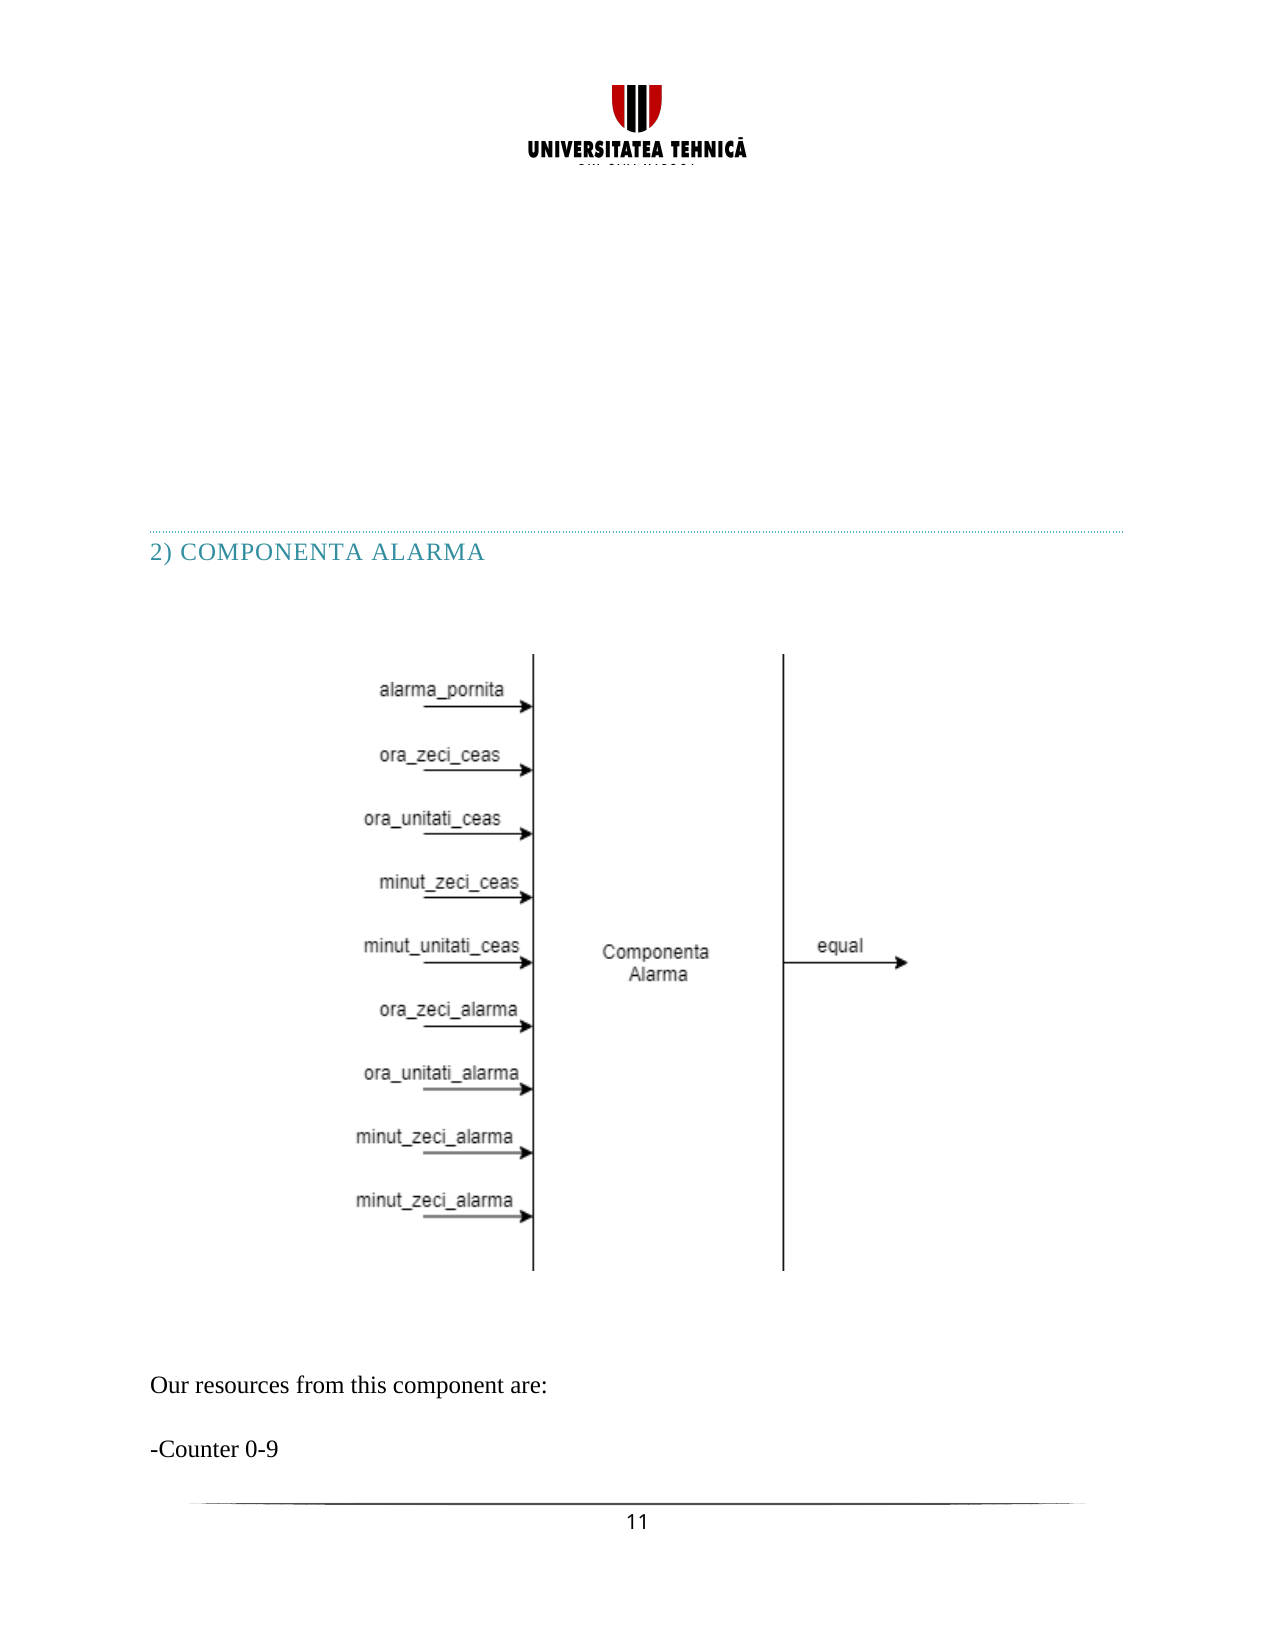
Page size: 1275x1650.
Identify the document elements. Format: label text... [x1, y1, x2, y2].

subtitle 2) Componenta alarma [150, 531, 1125, 566]
text -Counter 0-9 [150, 1434, 1125, 1463]
text Our resources from this component are: [150, 1370, 1125, 1399]
